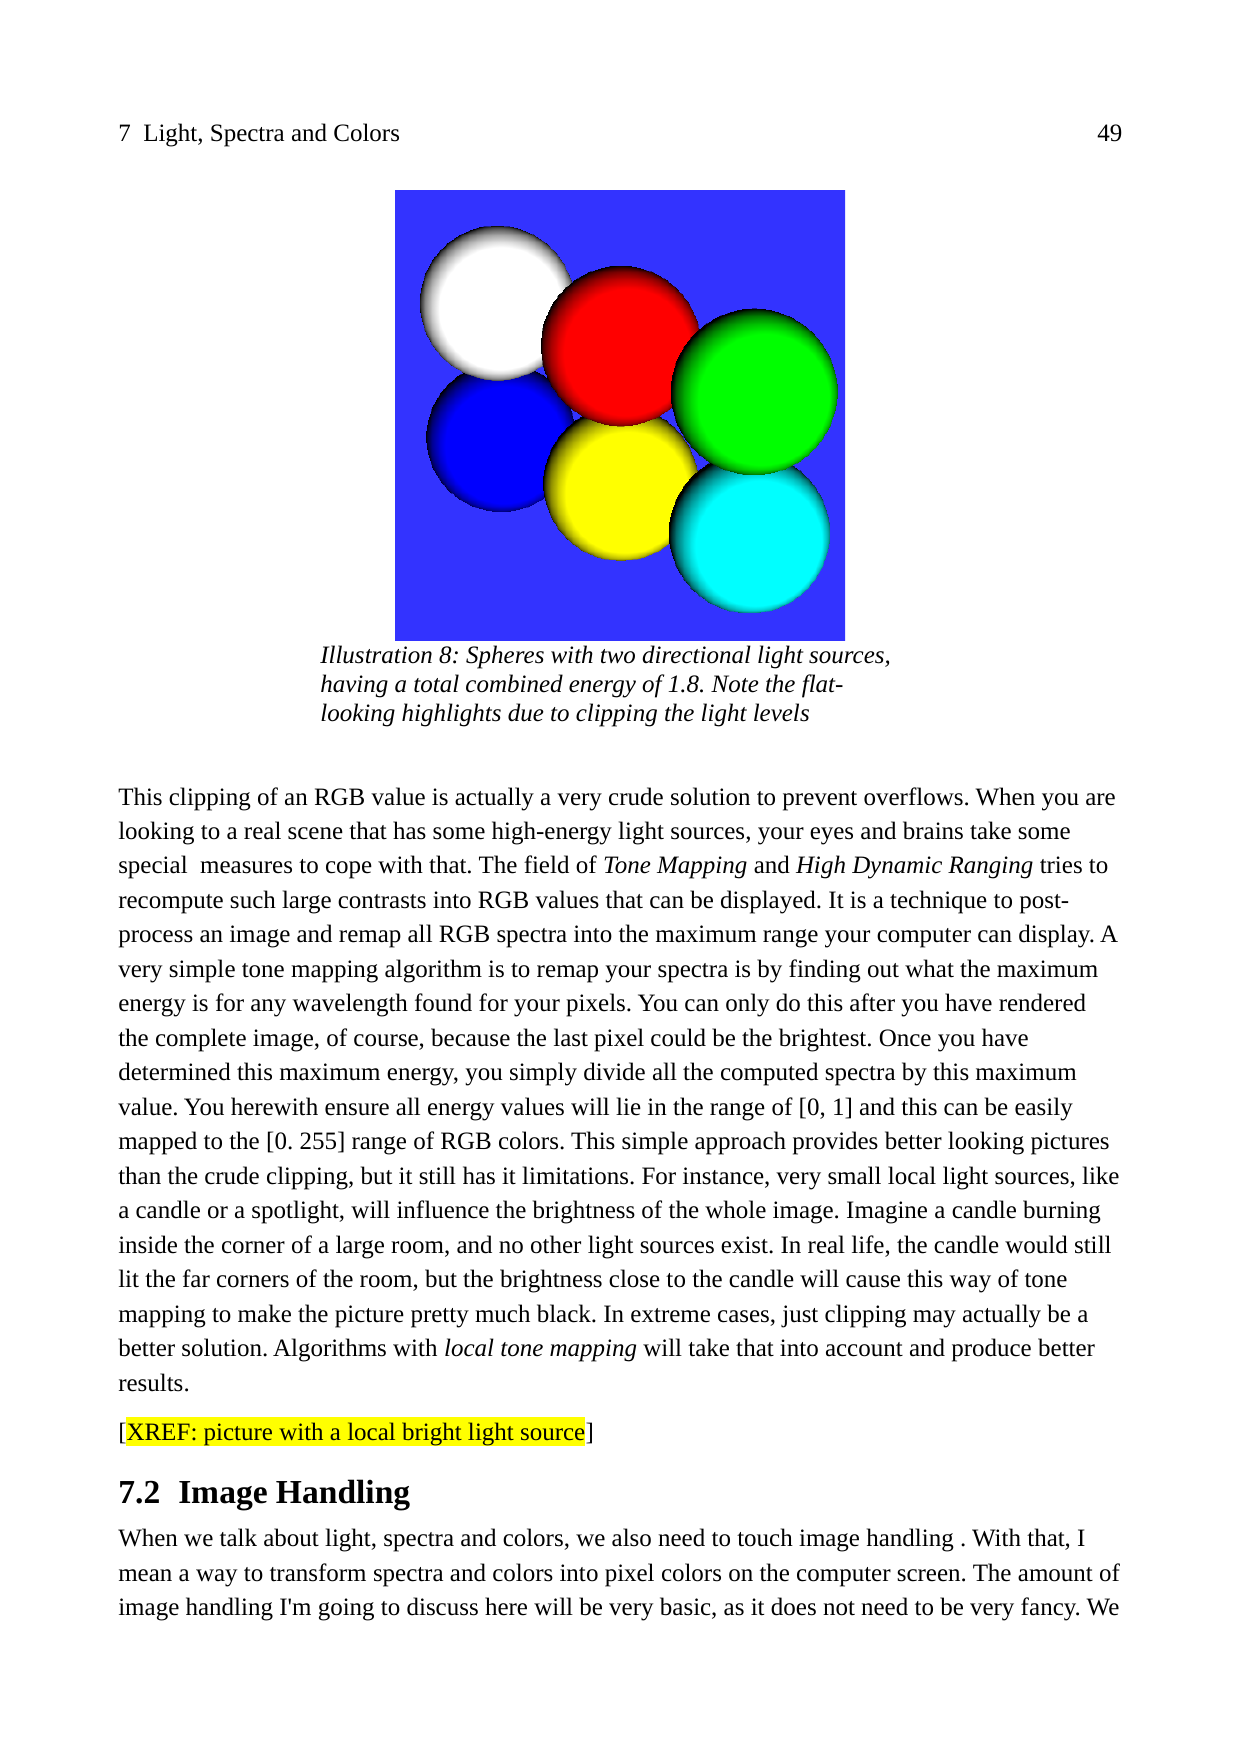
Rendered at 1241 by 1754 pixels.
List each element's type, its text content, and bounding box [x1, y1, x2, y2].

text Illustration 8: Spheres with two directional light sources, having a total combined energy of 1.8. Note the flat-looking highlights due to clipping the light levels [320, 191, 920, 727]
text When we talk about light, spectra and colors, we also need to touch image handling . With that, I mean a way to transform spectra and colors into pixel colors on the computer screen. The amount of image handling I'm going to discuss here will be very basic, as it does not need to be very fancy. We [118, 1523, 1122, 1621]
subtitle Image Handling [118, 1472, 1122, 1511]
text This clipping of an RGB value is actually a very crude solution to prevent overflows. When you are looking to a real scene that has some high-energy light sources, your eyes and brains take some special measures to cope with that. The field of Tone Mapping and High Dynamic Ranging tries to recompute such large contrasts into RGB values that can be displayed. It is a technique to post-process an image and remap all RGB spectra into the maximum range your computer can display. A very simple tone mapping algorithm is to remap your spectra is by finding out what the maximum energy is for any wavelength found for your pixels. You can only do this after you have rendered the complete image, of course, because the last pixel could be the brightest. Once you have determined this maximum energy, you simply divide all the computed spectra by this maximum value. You herewith ensure all energy values will lie in the range of [0, 1] and this can be easily mapped to the [0. 255] range of RGB colors. This simple approach provides better looking pictures than the crude clipping, but it still has it limitations. For instance, very small local light sources, like a candle or a spotlight, will influence the brightness of the whole image. Imagine a candle burning inside the corner of a large room, and no other light sources exist. In real life, the candle would still lit the far corners of the room, but the brightness close to the candle will cause this way of tone mapping to make the picture pretty much black. In extreme cases, just clipping may actually be a better solution. Algorithms with local tone mapping will take that into account and produce better results. [118, 782, 1122, 1397]
text [XREF: picture with a local bright light source] [118, 1417, 1122, 1446]
picture [395, 190, 846, 641]
